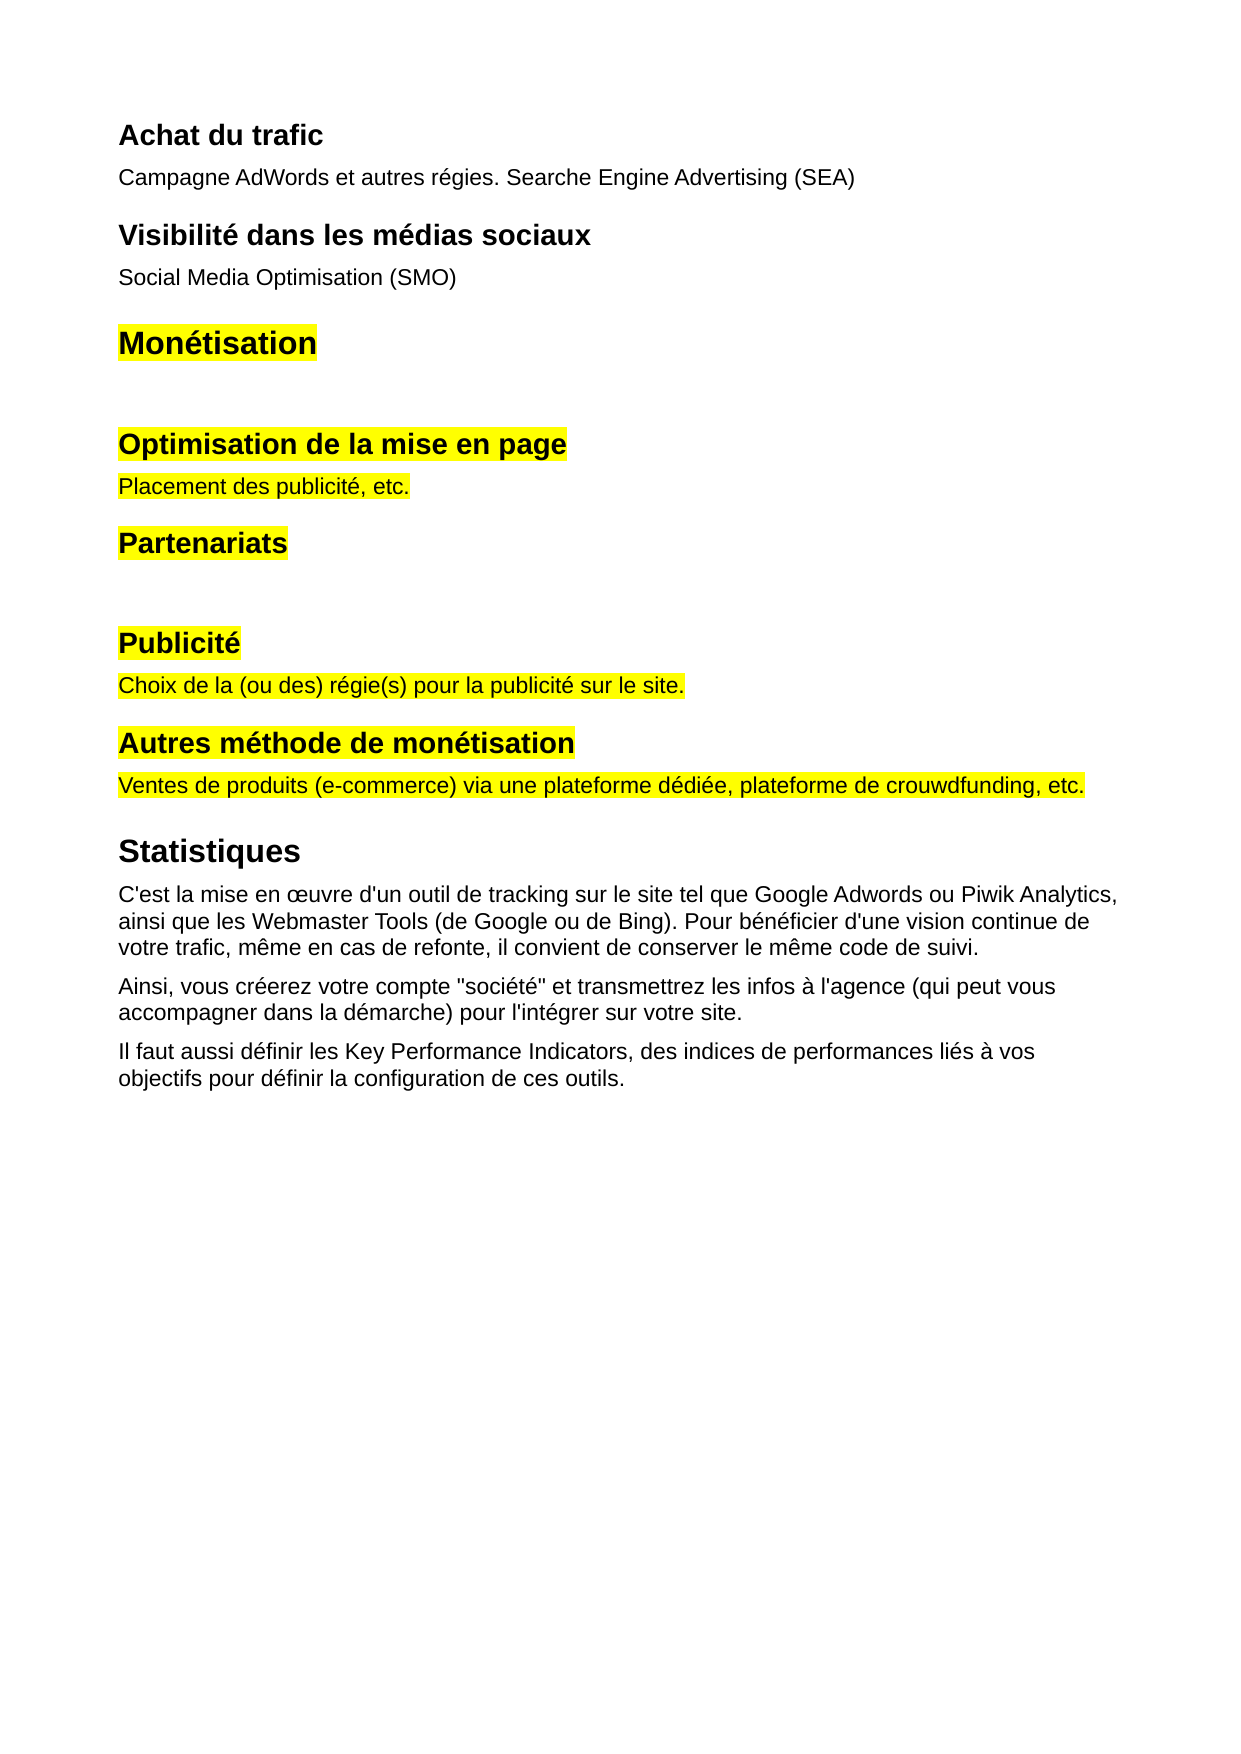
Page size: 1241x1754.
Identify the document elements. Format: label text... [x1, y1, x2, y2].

subtitle Publicité [118, 626, 1122, 660]
subtitle Achat du trafic [118, 118, 1122, 152]
text Il faut aussi définir les Key Performance Indicators, des indices de performances liés à vos objectifs pour définir la configuration de ces outils. [118, 1038, 1122, 1091]
text Ventes de produits (e-commerce) via une plateforme dédiée, plateforme de crouwdfunding, etc. [118, 772, 1122, 798]
subtitle Partenariats [118, 526, 1122, 560]
subtitle Visibilité dans les médias sociaux [118, 218, 1122, 252]
text Ainsi, vous créerez votre compte "société" et transmettrez les infos à l'agence (qui peut vous accompagner dans la démarche) pour l'intégrer sur votre site. [118, 973, 1122, 1026]
subtitle Optimisation de la mise en page [118, 427, 1122, 461]
subtitle Statistiques [118, 832, 1122, 869]
text Choix de la (ou des) régie(s) pour la publicité sur le site. [118, 672, 1122, 699]
text Placement des publicité, etc. [118, 473, 1122, 499]
text Social Media Optimisation (SMO) [118, 264, 1122, 290]
subtitle Autres méthode de monétisation [118, 726, 1122, 759]
text Campagne AdWords et autres régies. Searche Engine Advertising (SEA) [118, 164, 1122, 191]
text C'est la mise en œuvre d'un outil de tracking sur le site tel que Google Adwords ou Piwik Analytics, ainsi que les Webmaster Tools (de Google ou de Bing). Pour bénéficier d'une vision continue de votre trafic, même en cas de refonte, il convient de conserver le même code de suivi. [118, 881, 1122, 960]
subtitle Monétisation [118, 324, 1122, 361]
